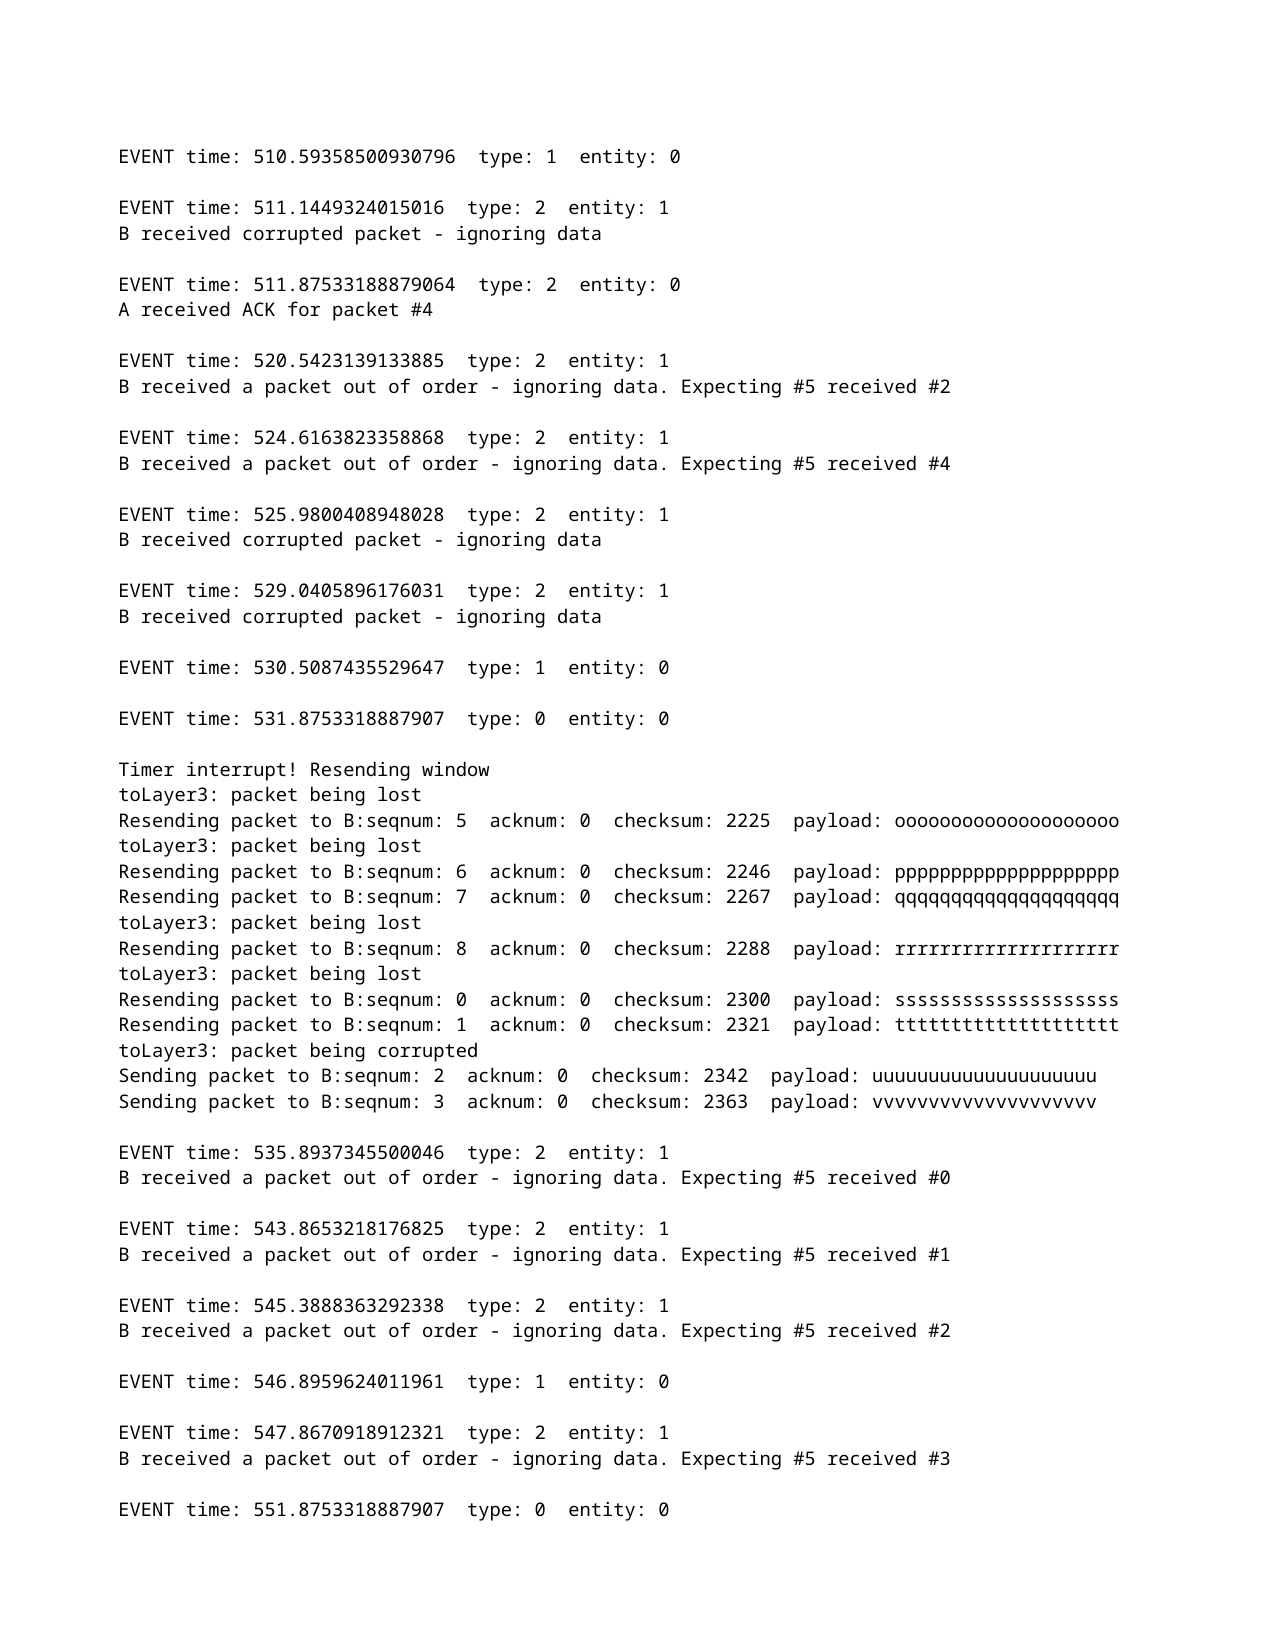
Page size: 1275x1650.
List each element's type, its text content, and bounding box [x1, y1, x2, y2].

text EVENT time: 530.5087435529647 type: 1 entity: 0 [118, 654, 1157, 679]
text toLayer3: packet being lost [118, 782, 1157, 807]
text toLayer3: packet being lost [118, 909, 1157, 935]
text EVENT time: 511.1449324015016 type: 2 entity: 1 [118, 195, 1157, 220]
text EVENT time: 525.9800408948028 type: 2 entity: 1 [118, 501, 1157, 526]
text B received a packet out of order - ignoring data. Expecting #5 received #1 [118, 1241, 1157, 1267]
text toLayer3: packet being lost [118, 833, 1157, 858]
text B received a packet out of order - ignoring data. Expecting #5 received #0 [118, 1164, 1157, 1190]
text B received corrupted packet - ignoring data [118, 220, 1157, 246]
text toLayer3: packet being corrupted [118, 1037, 1157, 1062]
text EVENT time: 529.0405896176031 type: 2 entity: 1 [118, 577, 1157, 603]
text EVENT time: 520.5423139133885 type: 2 entity: 1 [118, 348, 1157, 373]
text Resending packet to B:seqnum: 0 acknum: 0 checksum: 2300 payload: ssssssssssssssssssss [118, 986, 1157, 1011]
text Resending packet to B:seqnum: 1 acknum: 0 checksum: 2321 payload: tttttttttttttttttttt [118, 1011, 1157, 1037]
text EVENT time: 535.8937345500046 type: 2 entity: 1 [118, 1139, 1157, 1164]
text B received a packet out of order - ignoring data. Expecting #5 received #3 [118, 1445, 1157, 1471]
text Timer interrupt! Resending window [118, 756, 1157, 782]
text B received a packet out of order - ignoring data. Expecting #5 received #2 [118, 373, 1157, 399]
text EVENT time: 543.8653218176825 type: 2 entity: 1 [118, 1216, 1157, 1241]
text Sending packet to B:seqnum: 3 acknum: 0 checksum: 2363 payload: vvvvvvvvvvvvvvvvvvvv [118, 1088, 1157, 1113]
text Sending packet to B:seqnum: 2 acknum: 0 checksum: 2342 payload: uuuuuuuuuuuuuuuuuuuu [118, 1062, 1157, 1088]
text EVENT time: 545.3888363292338 type: 2 entity: 1 [118, 1292, 1157, 1318]
text B received a packet out of order - ignoring data. Expecting #5 received #2 [118, 1318, 1157, 1343]
text EVENT time: 551.8753318887907 type: 0 entity: 0 [118, 1496, 1157, 1522]
text EVENT time: 524.6163823358868 type: 2 entity: 1 [118, 424, 1157, 450]
text B received corrupted packet - ignoring data [118, 603, 1157, 628]
text Resending packet to B:seqnum: 6 acknum: 0 checksum: 2246 payload: pppppppppppppppppppp [118, 858, 1157, 884]
text Resending packet to B:seqnum: 5 acknum: 0 checksum: 2225 payload: oooooooooooooooooooo [118, 807, 1157, 833]
text toLayer3: packet being lost [118, 960, 1157, 986]
text Resending packet to B:seqnum: 8 acknum: 0 checksum: 2288 payload: rrrrrrrrrrrrrrrrrrrr [118, 935, 1157, 960]
text B received corrupted packet - ignoring data [118, 526, 1157, 552]
text Resending packet to B:seqnum: 7 acknum: 0 checksum: 2267 payload: qqqqqqqqqqqqqqqqqqqq [118, 884, 1157, 909]
text EVENT time: 546.8959624011961 type: 1 entity: 0 [118, 1369, 1157, 1394]
text A received ACK for packet #4 [118, 297, 1157, 322]
text EVENT time: 511.87533188879064 type: 2 entity: 0 [118, 271, 1157, 297]
text EVENT time: 510.59358500930796 type: 1 entity: 0 [118, 144, 1157, 169]
text B received a packet out of order - ignoring data. Expecting #5 received #4 [118, 450, 1157, 475]
text EVENT time: 531.8753318887907 type: 0 entity: 0 [118, 705, 1157, 731]
text EVENT time: 547.8670918912321 type: 2 entity: 1 [118, 1420, 1157, 1445]
